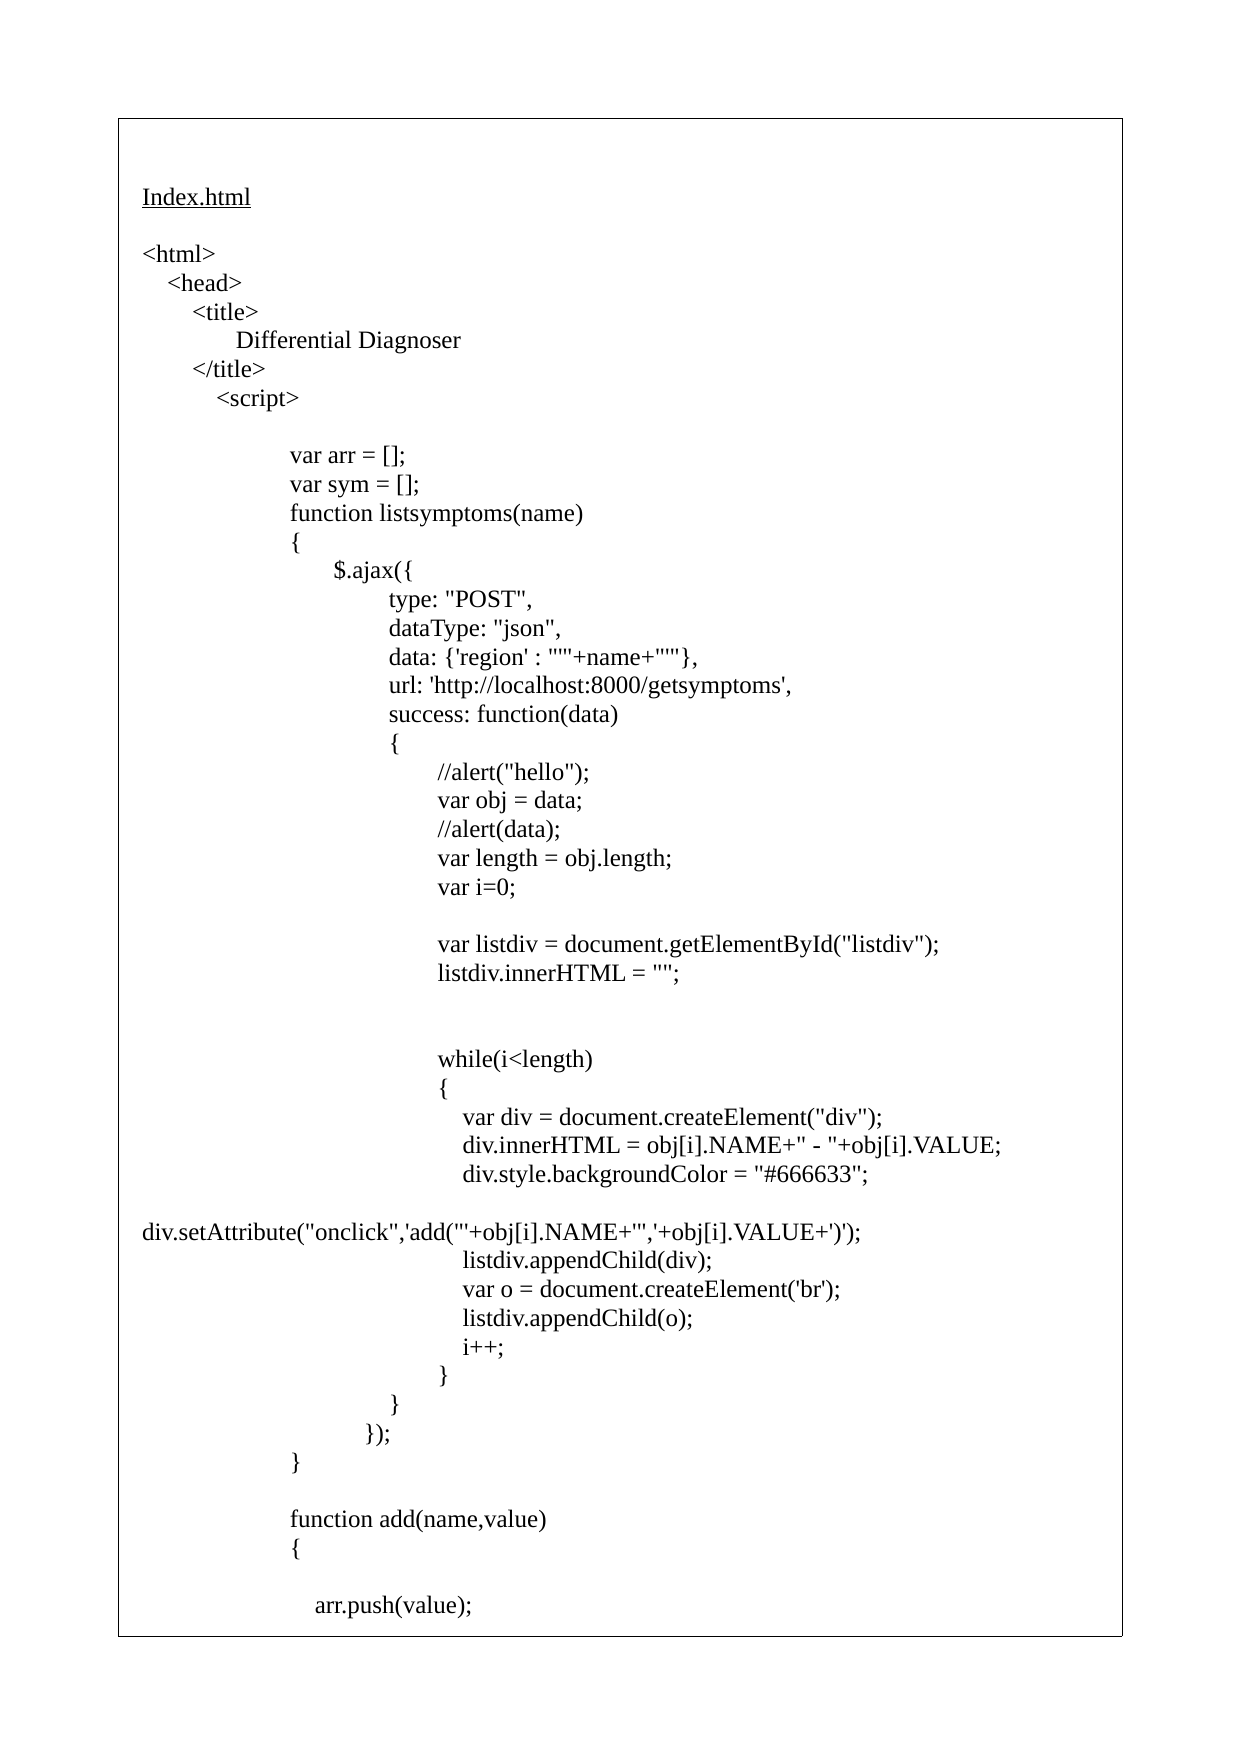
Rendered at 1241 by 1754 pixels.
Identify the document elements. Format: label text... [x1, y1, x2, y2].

text <script> [142, 383, 1116, 412]
text var listdiv = document.getElementById("listdiv"); [142, 929, 1116, 958]
text { [142, 728, 1116, 757]
text </title> [142, 354, 1116, 383]
text //alert("hello"); [142, 757, 1116, 785]
text Differential Diagnoser [142, 325, 1116, 354]
text { [142, 1533, 1116, 1562]
text listdiv.innerHTML = ""; [142, 958, 1116, 987]
text function listsymptoms(name) [142, 498, 1116, 527]
text while(i<length) [142, 1044, 1116, 1073]
text var length = obj.length; [142, 843, 1116, 872]
text arr.push(value); [142, 1590, 1116, 1619]
text var sym = []; [142, 469, 1116, 498]
text } [142, 1447, 1116, 1475]
text var obj = data; [142, 785, 1116, 814]
text data: {'region' : "'"+name+"'"}, [142, 642, 1116, 670]
text $.ajax({ [142, 555, 1116, 584]
text i++; [142, 1332, 1116, 1360]
text type: "POST", [142, 584, 1116, 613]
text success: function(data) [142, 699, 1116, 728]
text //alert(data); [142, 814, 1116, 843]
text <head> [142, 268, 1116, 297]
text var i=0; [142, 872, 1116, 900]
text <title> [142, 297, 1116, 325]
text <html> [142, 239, 1116, 268]
text var div = document.createElement("div"); [142, 1102, 1116, 1130]
text var arr = []; [142, 440, 1116, 469]
text url: 'http://localhost:8000/getsymptoms', [142, 670, 1116, 699]
text div.innerHTML = obj[i].NAME+" - "+obj[i].VALUE; [142, 1130, 1116, 1159]
text { [142, 527, 1116, 555]
text } [142, 1360, 1116, 1389]
text listdiv.appendChild(o); [142, 1303, 1116, 1332]
text } [142, 1389, 1116, 1418]
text function add(name,value) [142, 1504, 1116, 1533]
text var o = document.createElement('br'); [142, 1274, 1116, 1303]
text }); [142, 1418, 1116, 1447]
text dataType: "json", [142, 613, 1116, 642]
text div.setAttribute("onclick",'add("'+obj[i].NAME+'",'+obj[i].VALUE+')'); [142, 1188, 1116, 1245]
text Index.html [142, 182, 1116, 210]
text div.style.backgroundColor = "#666633"; [142, 1159, 1116, 1188]
text { [142, 1073, 1116, 1102]
text listdiv.appendChild(div); [142, 1245, 1116, 1274]
